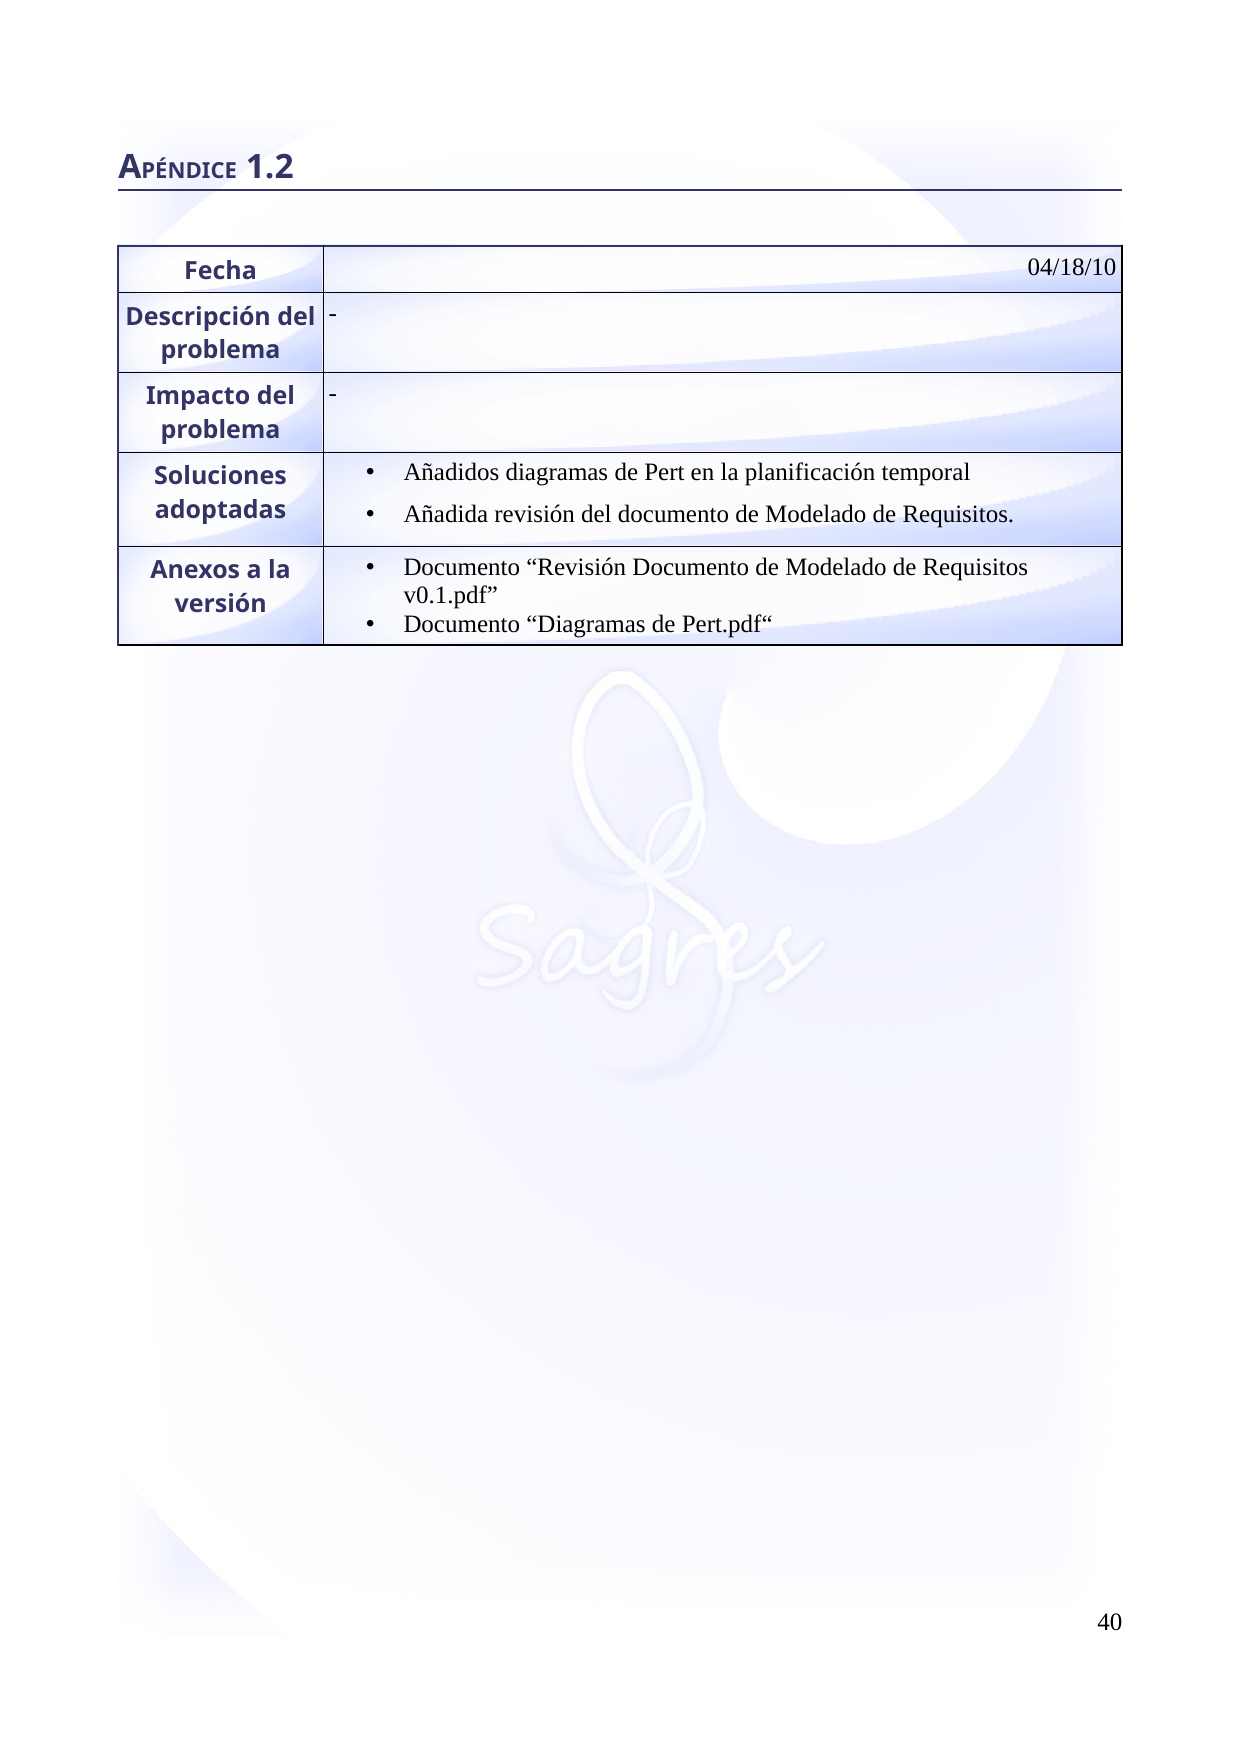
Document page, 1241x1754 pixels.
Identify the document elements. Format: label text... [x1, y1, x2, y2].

table_cell Soluciones adoptadas [119, 453, 323, 546]
table_header Fecha [119, 247, 323, 292]
table_cell Añadidos diagramas de Pert en la planificación temporal Añadida revisión del documento de Modelado de Requisitos. [324, 453, 1121, 546]
table_cell Impacto del problema [119, 373, 323, 452]
picture [118, 191, 1122, 245]
subtitle Apéndice 1.2 [118, 143, 1122, 189]
picture [118, 646, 1122, 1636]
picture [118, 118, 1122, 143]
table_cell - [324, 373, 1121, 452]
table_header 18/04/10 [324, 247, 1121, 292]
table_cell Anexos a la versión [119, 547, 323, 643]
table_cell Descripción del problema [119, 293, 323, 372]
table_cell - [324, 293, 1121, 372]
table_cell Documento “Revisión Documento de Modelado de Requisitos v0.1.pdf” Documento “Diagramas de Pert.pdf“ [324, 547, 1121, 643]
